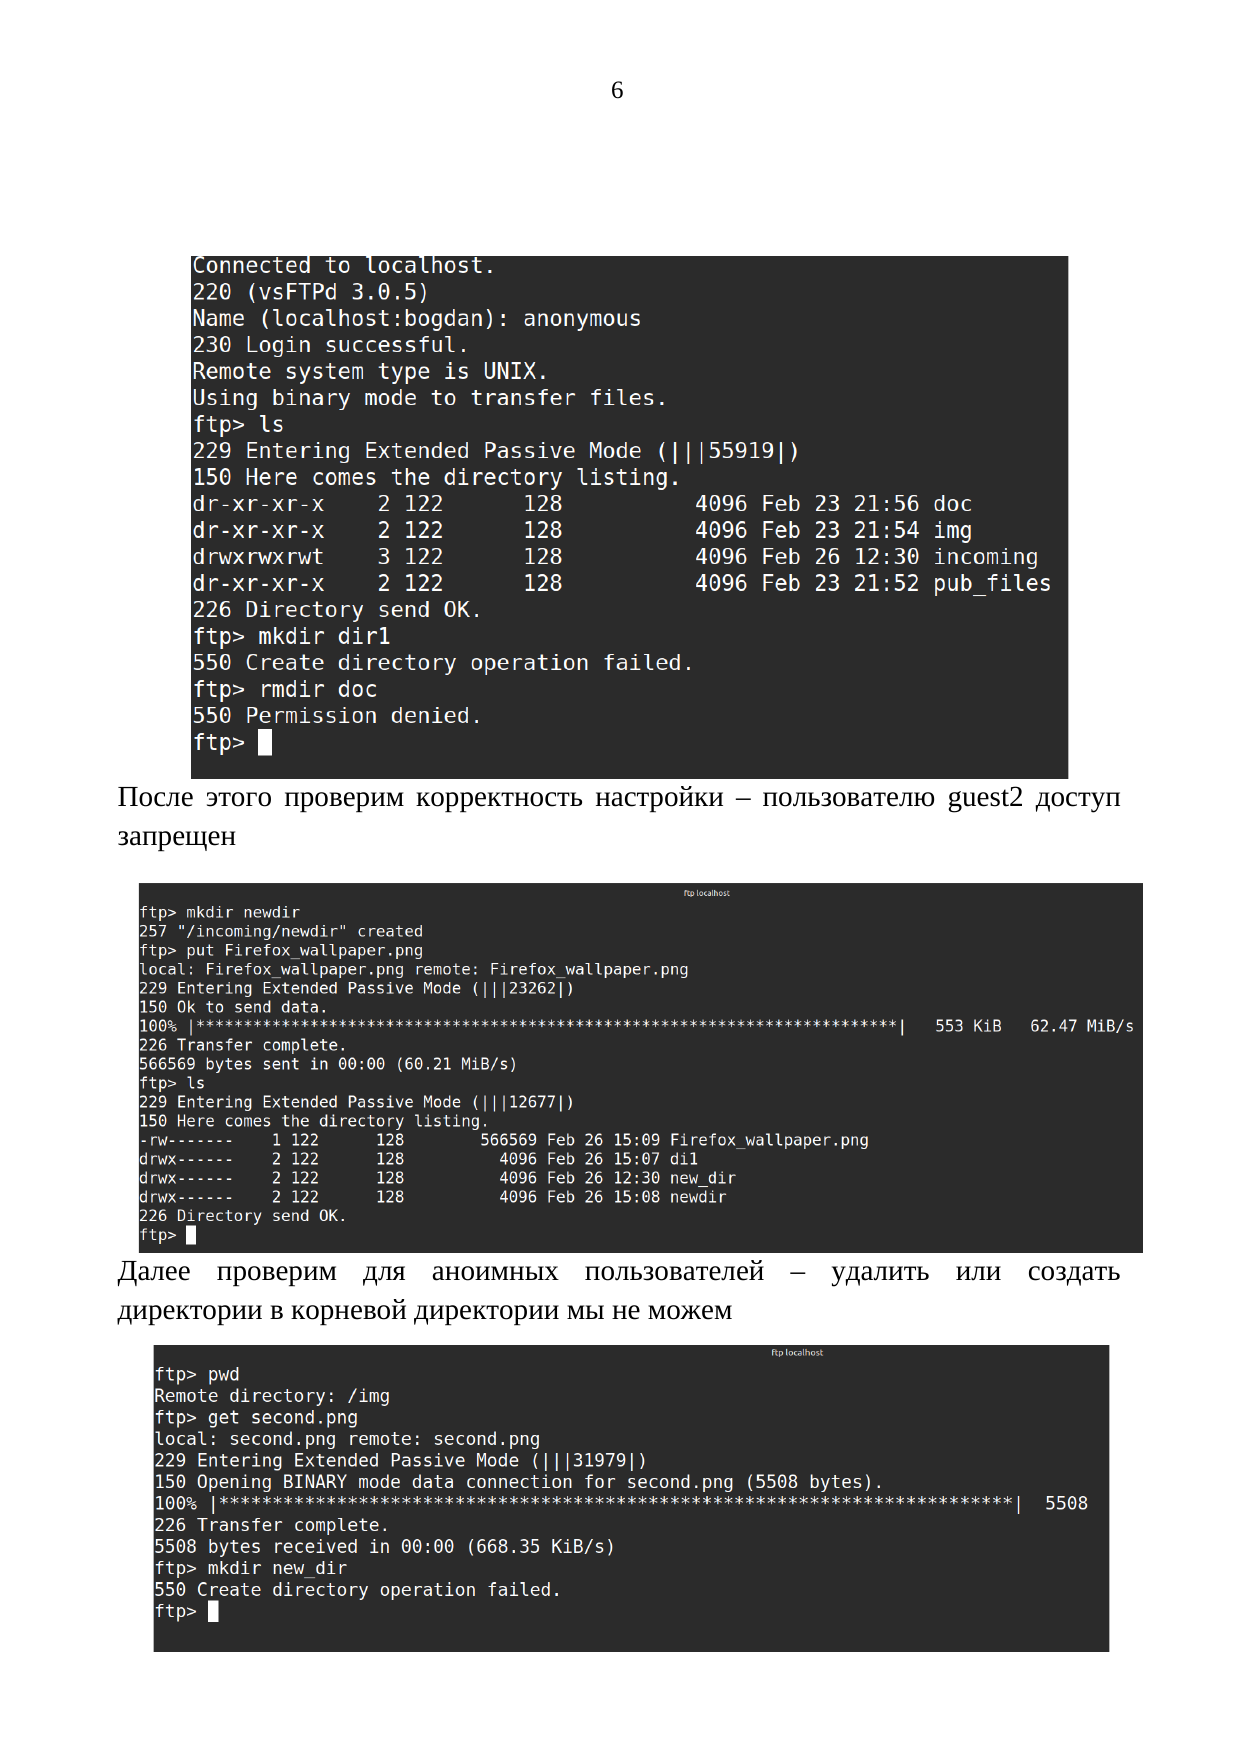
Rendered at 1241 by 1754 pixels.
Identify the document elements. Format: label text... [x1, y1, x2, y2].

picture [153, 1345, 1110, 1652]
picture [191, 256, 1069, 779]
text После этого проверим корректность настройки – пользователю guest2 доступ запрещен [117, 473, 1122, 851]
text Далее проверим для аноимных пользователей – удалить или создать директории в корневой директории мы не можем [117, 1120, 1122, 1325]
picture [138, 883, 1143, 1253]
